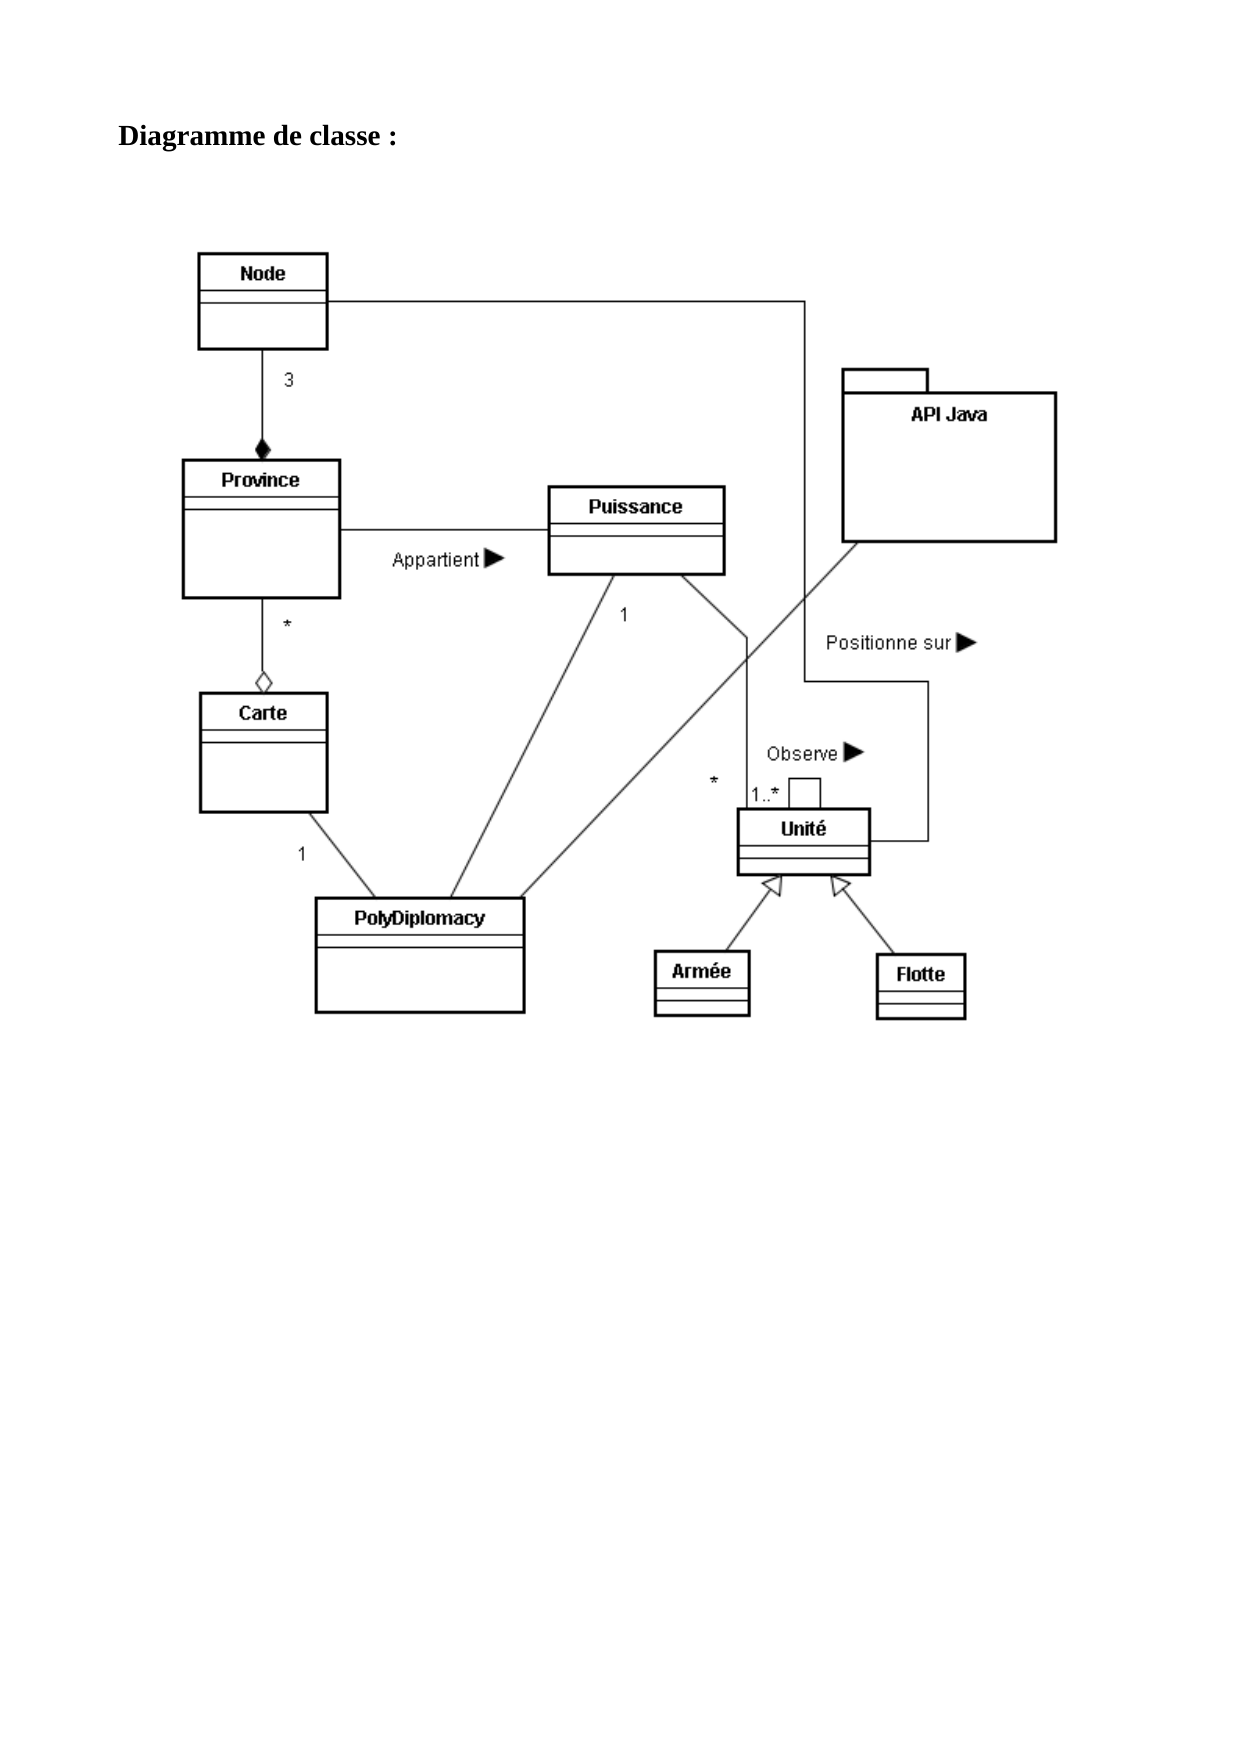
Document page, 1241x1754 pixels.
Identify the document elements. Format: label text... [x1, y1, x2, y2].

text Diagramme de classe : [118, 118, 1122, 152]
